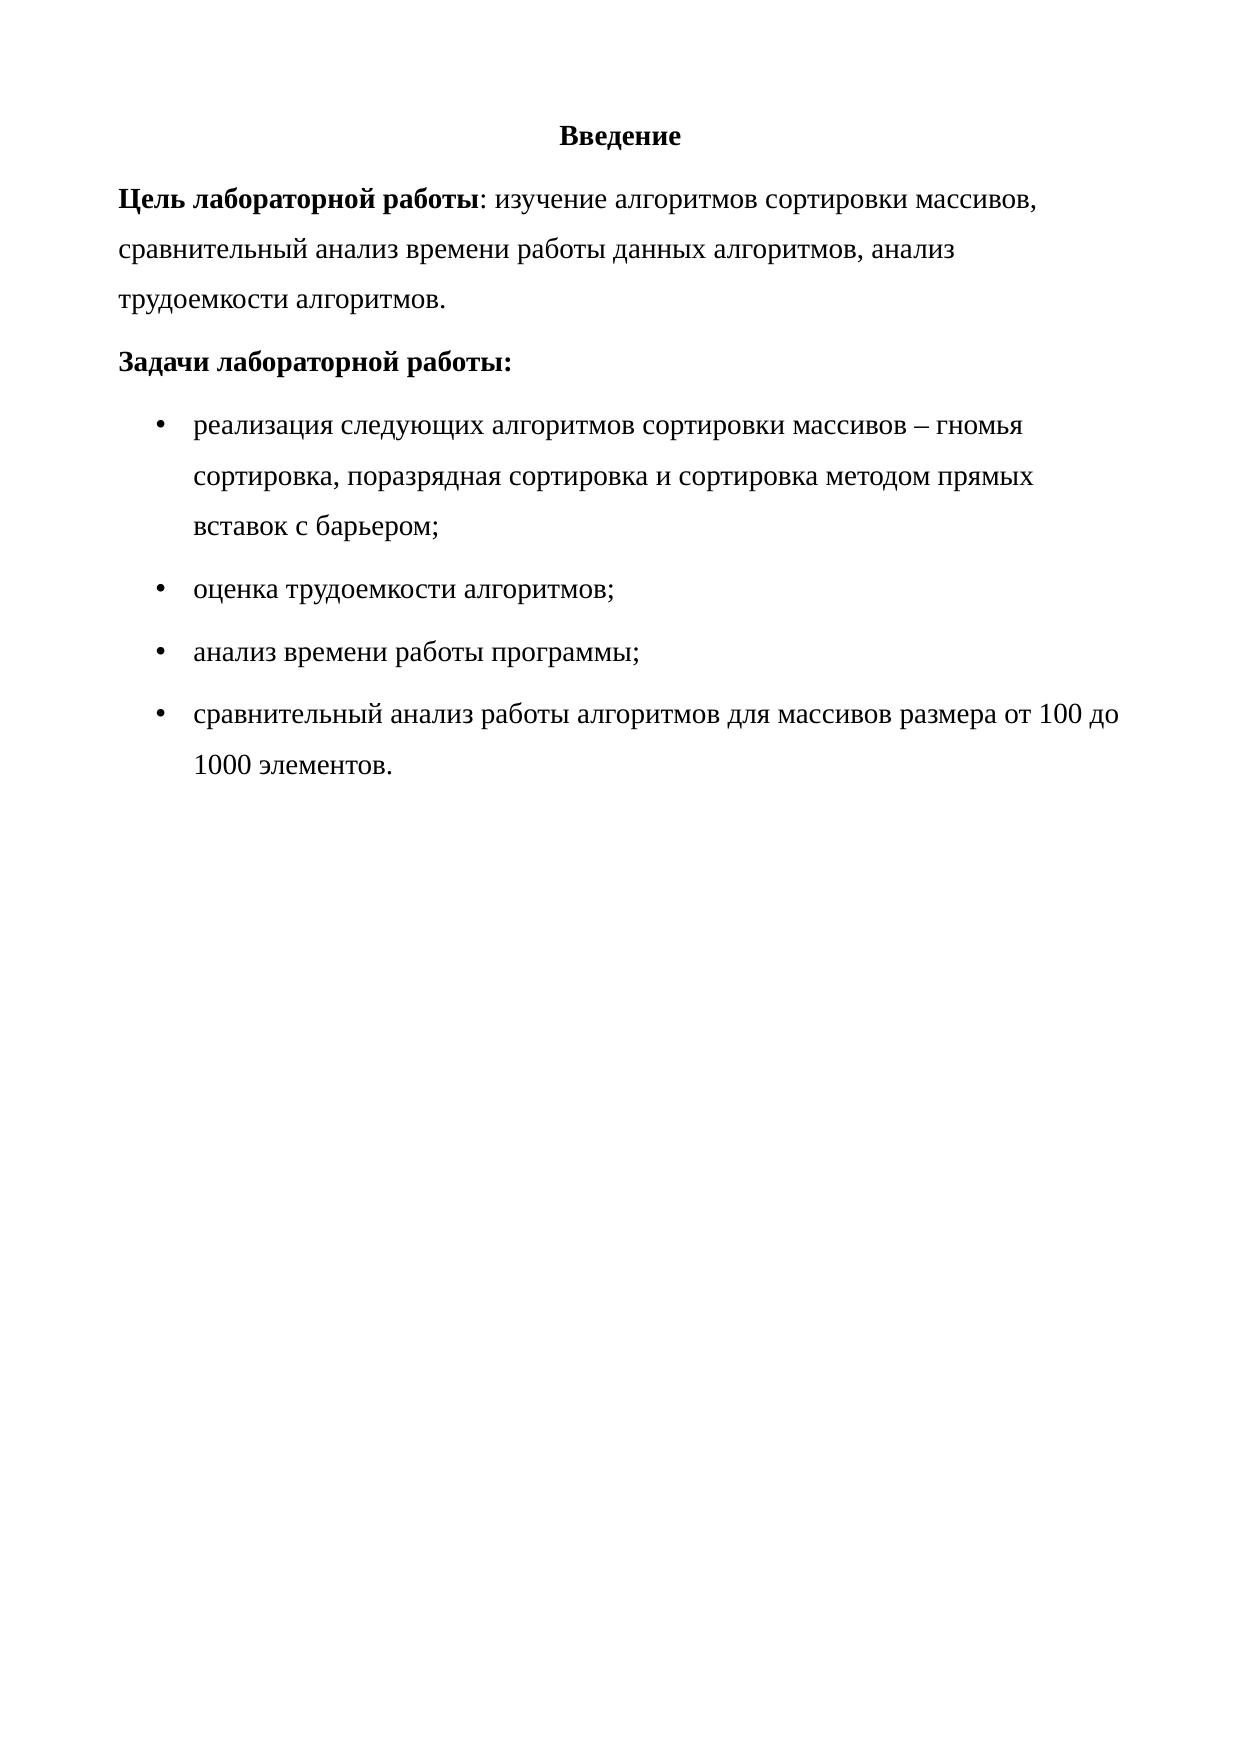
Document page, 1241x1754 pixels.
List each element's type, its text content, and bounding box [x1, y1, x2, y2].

text Задачи лабораторной работы: [118, 344, 1122, 378]
list оценка трудоемкости алгоритмов; [156, 571, 1122, 604]
list анализ времени работы программы; [156, 634, 1122, 667]
text Цель лабораторной работы: изучение алгоритмов сортировки массивов, сравнительный анализ времени работы данных алгоритмов, анализ трудоемкости алгоритмов. [118, 181, 1122, 315]
list сравнительный анализ работы алгоритмов для массивов размера от 100 до 1000 элементов. [156, 697, 1122, 781]
list реализация следующих алгоритмов сортировки массивов – гномья сортировка, поразрядная сортировка и сортировка методом прямых вставок с барьером; [156, 407, 1122, 541]
text Введение [118, 118, 1122, 152]
